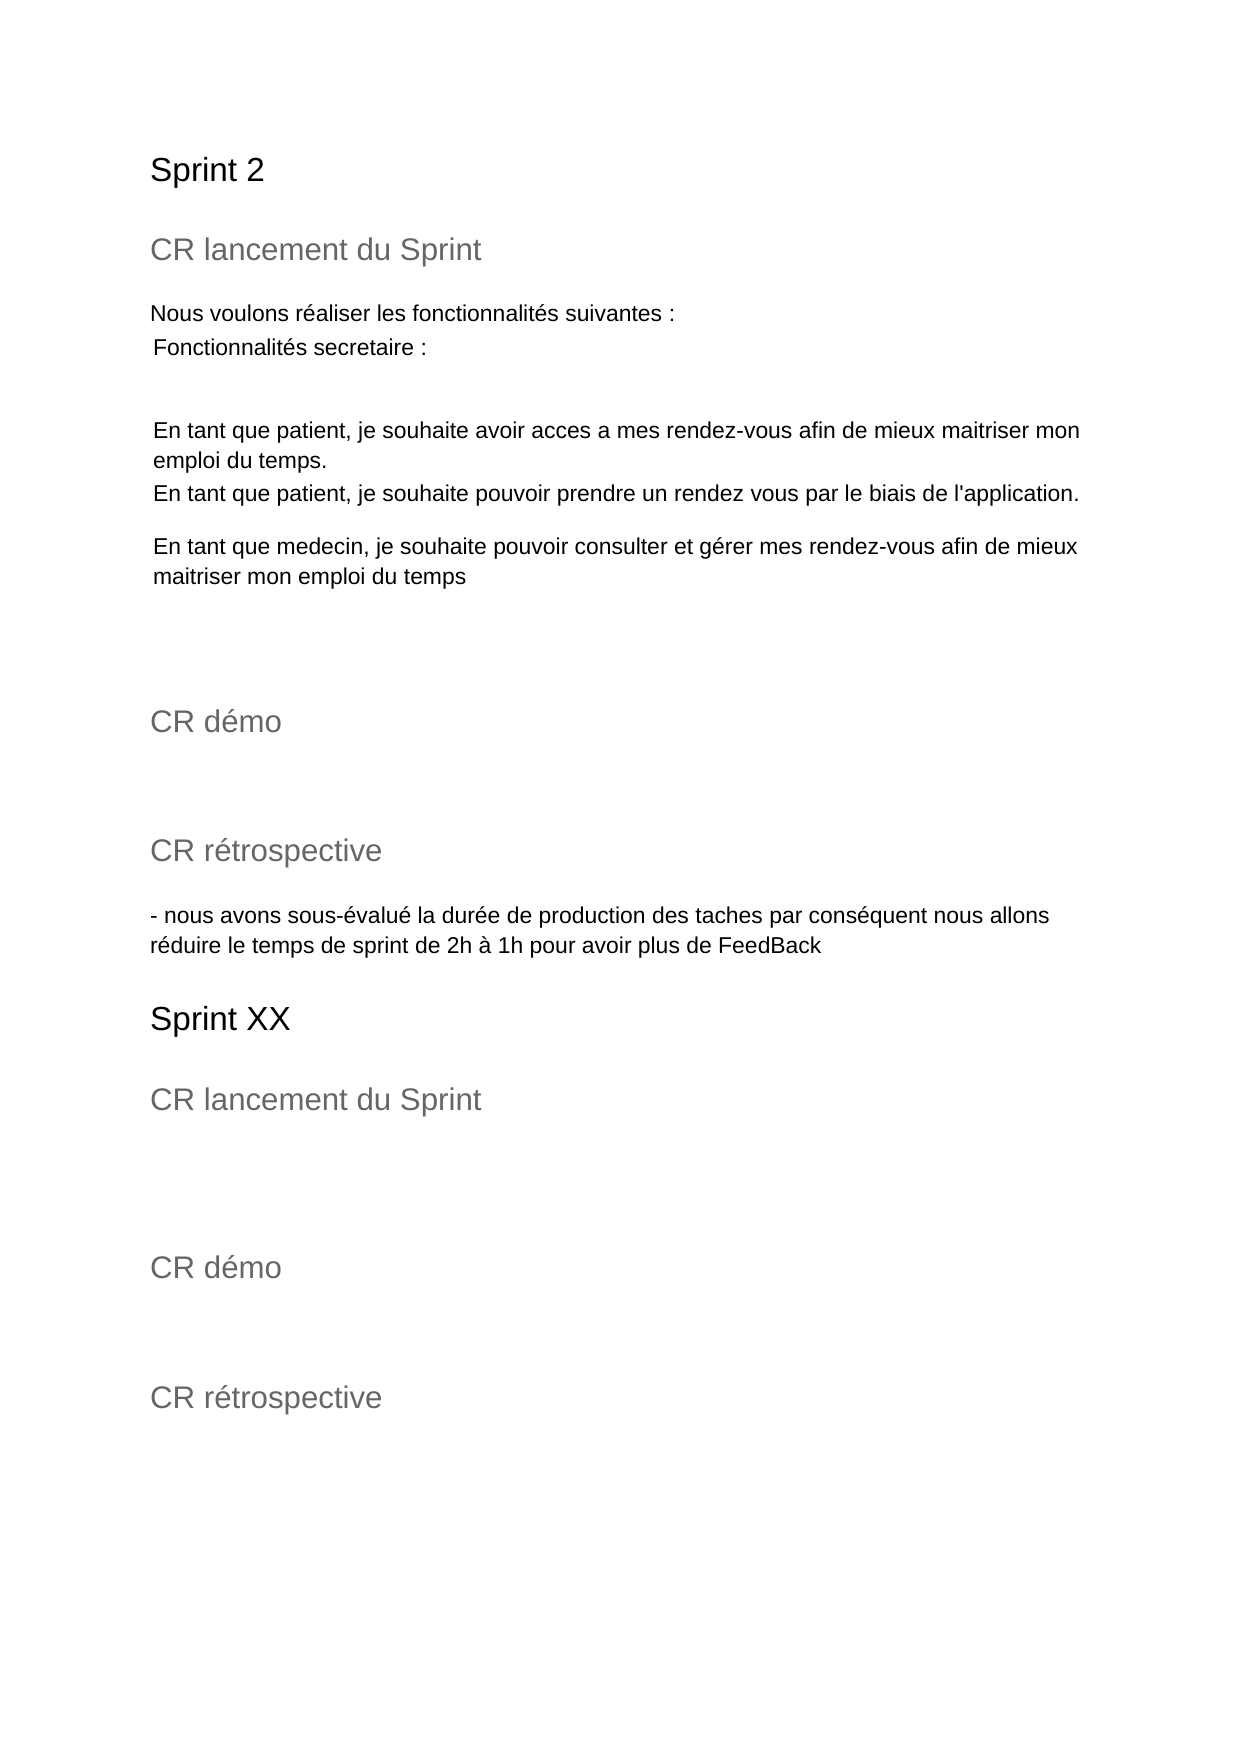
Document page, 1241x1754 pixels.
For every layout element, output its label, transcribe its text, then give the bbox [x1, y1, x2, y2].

text Nous voulons réaliser les fonctionnalités suivantes : [150, 300, 1090, 327]
table_header En tant que medecin, je souhaite pouvoir consulter et gérer mes rendez-vous afin de mieux maitriser mon emploi du temps [150, 530, 1090, 592]
table_header [150, 520, 168, 530]
subtitle CR démo [150, 703, 1090, 738]
subtitle CR rétrospective [150, 832, 1090, 868]
subtitle CR démo [150, 1249, 1090, 1285]
subtitle Sprint XX [150, 999, 1090, 1038]
table_header [150, 509, 168, 519]
subtitle Sprint 2 [150, 150, 1090, 188]
text - nous avons sous-évalué la durée de production des taches par conséquent nous allons réduire le temps de sprint de 2h à 1h pour avoir plus de FeedBack [150, 902, 1090, 958]
table_header [150, 593, 168, 603]
subtitle CR rétrospective [150, 1379, 1090, 1415]
subtitle CR lancement du Sprint [150, 231, 1090, 267]
table_header En tant que patient, je souhaite avoir acces a mes rendez-vous afin de mieux maitriser mon emploi du temps. [150, 414, 1090, 477]
subtitle CR lancement du Sprint [150, 1081, 1090, 1117]
table_header En tant que patient, je souhaite pouvoir prendre un rendez vous par le biais de l'application. [150, 477, 1090, 509]
table_header [150, 393, 168, 404]
table_header Fonctionnalités secretaire : [150, 331, 1090, 393]
table_header [150, 404, 168, 414]
